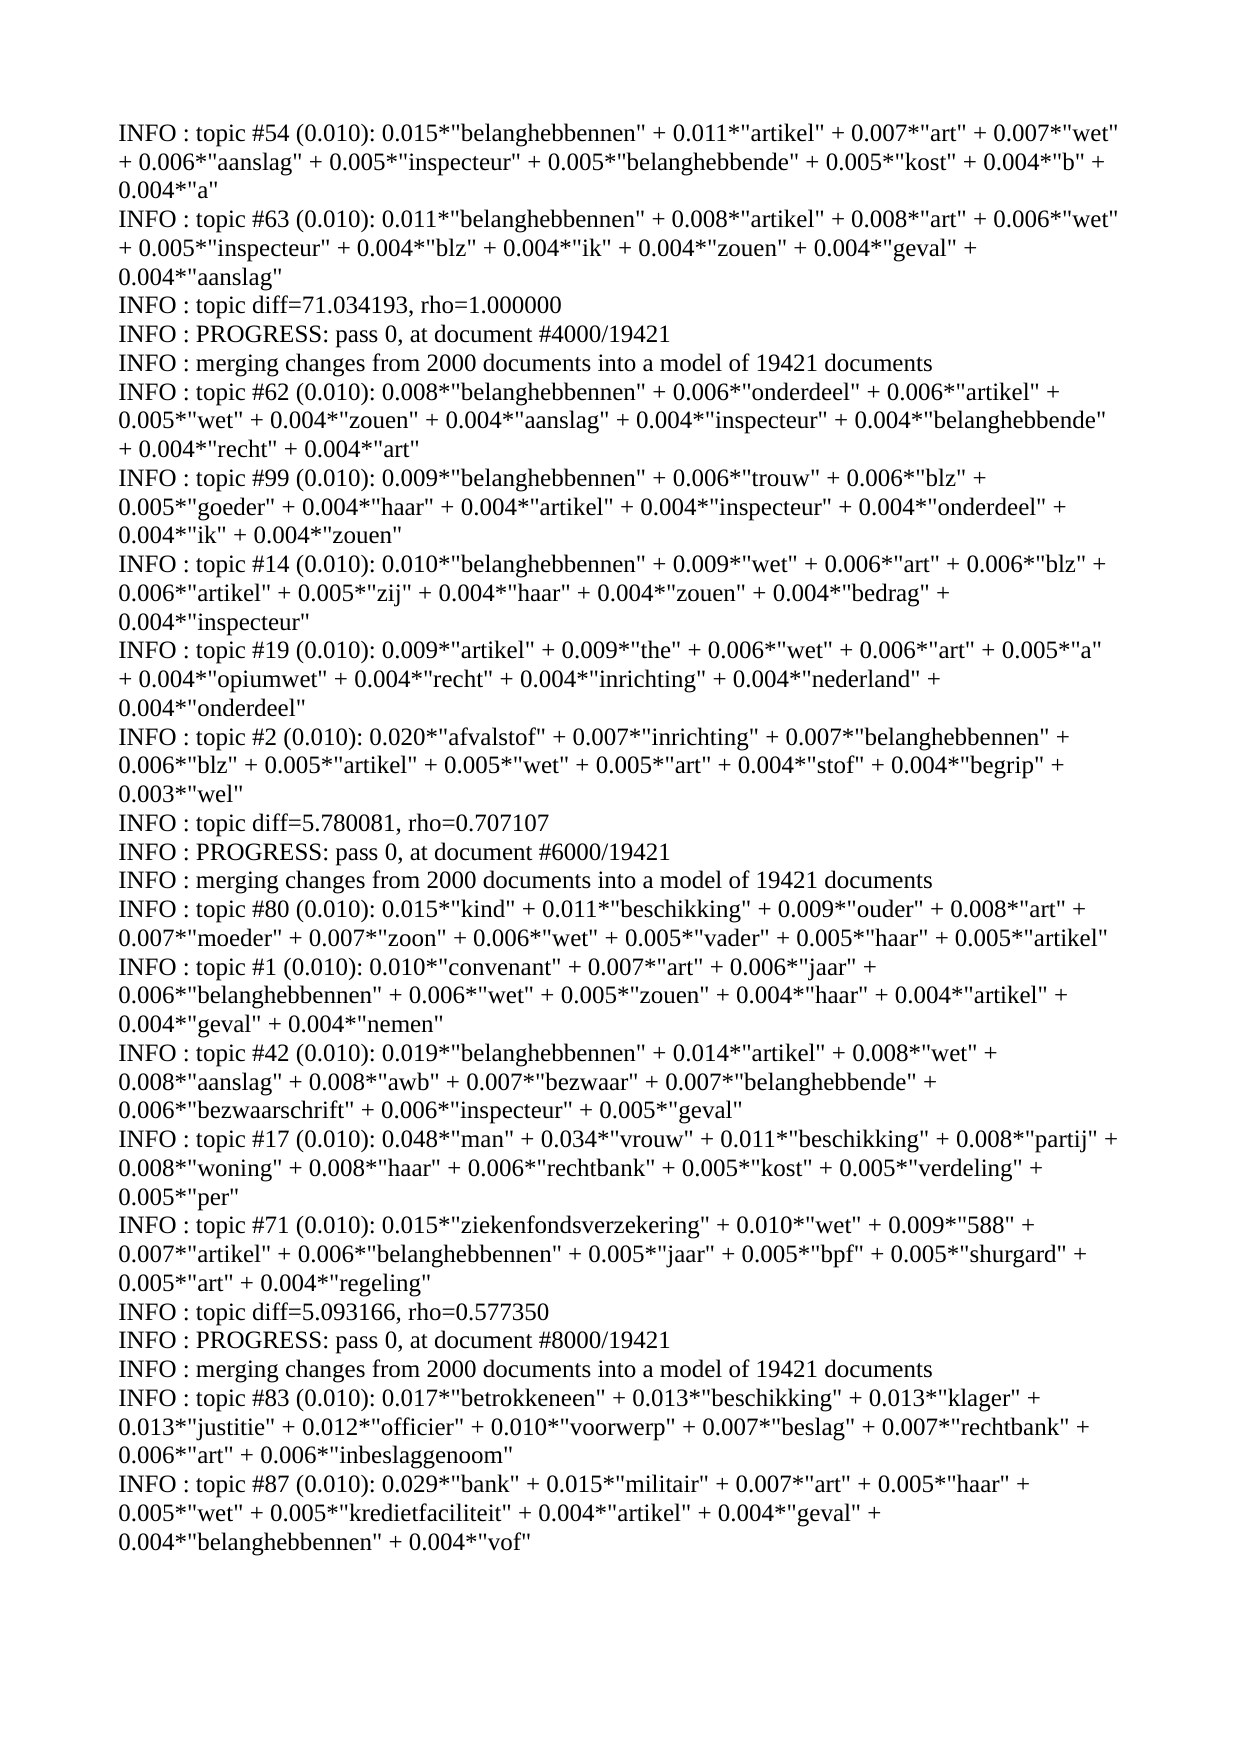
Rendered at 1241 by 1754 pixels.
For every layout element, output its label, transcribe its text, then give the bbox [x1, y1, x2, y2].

text INFO : topic diff=5.093166, rho=0.577350 [118, 1297, 1122, 1326]
text INFO : topic #1 (0.010): 0.010*"convenant" + 0.007*"art" + 0.006*"jaar" + 0.006*"belanghebbennen" + 0.006*"wet" + 0.005*"zouen" + 0.004*"haar" + 0.004*"artikel" + 0.004*"geval" + 0.004*"nemen" [118, 952, 1122, 1038]
text INFO : topic #14 (0.010): 0.010*"belanghebbennen" + 0.009*"wet" + 0.006*"art" + 0.006*"blz" + 0.006*"artikel" + 0.005*"zij" + 0.004*"haar" + 0.004*"zouen" + 0.004*"bedrag" + 0.004*"inspecteur" [118, 549, 1122, 636]
text INFO : PROGRESS: pass 0, at document #6000/19421 [118, 837, 1122, 866]
text INFO : topic #2 (0.010): 0.020*"afvalstof" + 0.007*"inrichting" + 0.007*"belanghebbennen" + 0.006*"blz" + 0.005*"artikel" + 0.005*"wet" + 0.005*"art" + 0.004*"stof" + 0.004*"begrip" + 0.003*"wel" [118, 722, 1122, 808]
text INFO : PROGRESS: pass 0, at document #8000/19421 [118, 1326, 1122, 1354]
text INFO : topic #17 (0.010): 0.048*"man" + 0.034*"vrouw" + 0.011*"beschikking" + 0.008*"partij" + 0.008*"woning" + 0.008*"haar" + 0.006*"rechtbank" + 0.005*"kost" + 0.005*"verdeling" + 0.005*"per" [118, 1124, 1122, 1211]
text INFO : topic #71 (0.010): 0.015*"ziekenfondsverzekering" + 0.010*"wet" + 0.009*"588" + 0.007*"artikel" + 0.006*"belanghebbennen" + 0.005*"jaar" + 0.005*"bpf" + 0.005*"shurgard" + 0.005*"art" + 0.004*"regeling" [118, 1211, 1122, 1297]
text INFO : topic #80 (0.010): 0.015*"kind" + 0.011*"beschikking" + 0.009*"ouder" + 0.008*"art" + 0.007*"moeder" + 0.007*"zoon" + 0.006*"wet" + 0.005*"vader" + 0.005*"haar" + 0.005*"artikel" [118, 894, 1122, 952]
text INFO : topic #19 (0.010): 0.009*"artikel" + 0.009*"the" + 0.006*"wet" + 0.006*"art" + 0.005*"a" + 0.004*"opiumwet" + 0.004*"recht" + 0.004*"inrichting" + 0.004*"nederland" + 0.004*"onderdeel" [118, 636, 1122, 722]
text INFO : merging changes from 2000 documents into a model of 19421 documents [118, 866, 1122, 894]
text INFO : topic #63 (0.010): 0.011*"belanghebbennen" + 0.008*"artikel" + 0.008*"art" + 0.006*"wet" + 0.005*"inspecteur" + 0.004*"blz" + 0.004*"ik" + 0.004*"zouen" + 0.004*"geval" + 0.004*"aanslag" [118, 204, 1122, 291]
text INFO : topic #87 (0.010): 0.029*"bank" + 0.015*"militair" + 0.007*"art" + 0.005*"haar" + 0.005*"wet" + 0.005*"kredietfaciliteit" + 0.004*"artikel" + 0.004*"geval" + 0.004*"belanghebbennen" + 0.004*"vof" [118, 1469, 1122, 1556]
text INFO : PROGRESS: pass 0, at document #4000/19421 [118, 319, 1122, 348]
text INFO : topic diff=5.780081, rho=0.707107 [118, 808, 1122, 837]
text INFO : topic #54 (0.010): 0.015*"belanghebbennen" + 0.011*"artikel" + 0.007*"art" + 0.007*"wet" + 0.006*"aanslag" + 0.005*"inspecteur" + 0.005*"belanghebbende" + 0.005*"kost" + 0.004*"b" + 0.004*"a" [118, 118, 1122, 204]
text INFO : topic #62 (0.010): 0.008*"belanghebbennen" + 0.006*"onderdeel" + 0.006*"artikel" + 0.005*"wet" + 0.004*"zouen" + 0.004*"aanslag" + 0.004*"inspecteur" + 0.004*"belanghebbende" + 0.004*"recht" + 0.004*"art" [118, 377, 1122, 463]
text INFO : topic #99 (0.010): 0.009*"belanghebbennen" + 0.006*"trouw" + 0.006*"blz" + 0.005*"goeder" + 0.004*"haar" + 0.004*"artikel" + 0.004*"inspecteur" + 0.004*"onderdeel" + 0.004*"ik" + 0.004*"zouen" [118, 463, 1122, 549]
text INFO : topic diff=71.034193, rho=1.000000 [118, 291, 1122, 319]
text INFO : topic #42 (0.010): 0.019*"belanghebbennen" + 0.014*"artikel" + 0.008*"wet" + 0.008*"aanslag" + 0.008*"awb" + 0.007*"bezwaar" + 0.007*"belanghebbende" + 0.006*"bezwaarschrift" + 0.006*"inspecteur" + 0.005*"geval" [118, 1038, 1122, 1124]
text INFO : merging changes from 2000 documents into a model of 19421 documents [118, 348, 1122, 377]
text INFO : merging changes from 2000 documents into a model of 19421 documents [118, 1354, 1122, 1383]
text INFO : topic #83 (0.010): 0.017*"betrokkeneen" + 0.013*"beschikking" + 0.013*"klager" + 0.013*"justitie" + 0.012*"officier" + 0.010*"voorwerp" + 0.007*"beslag" + 0.007*"rechtbank" + 0.006*"art" + 0.006*"inbeslaggenoom" [118, 1383, 1122, 1469]
